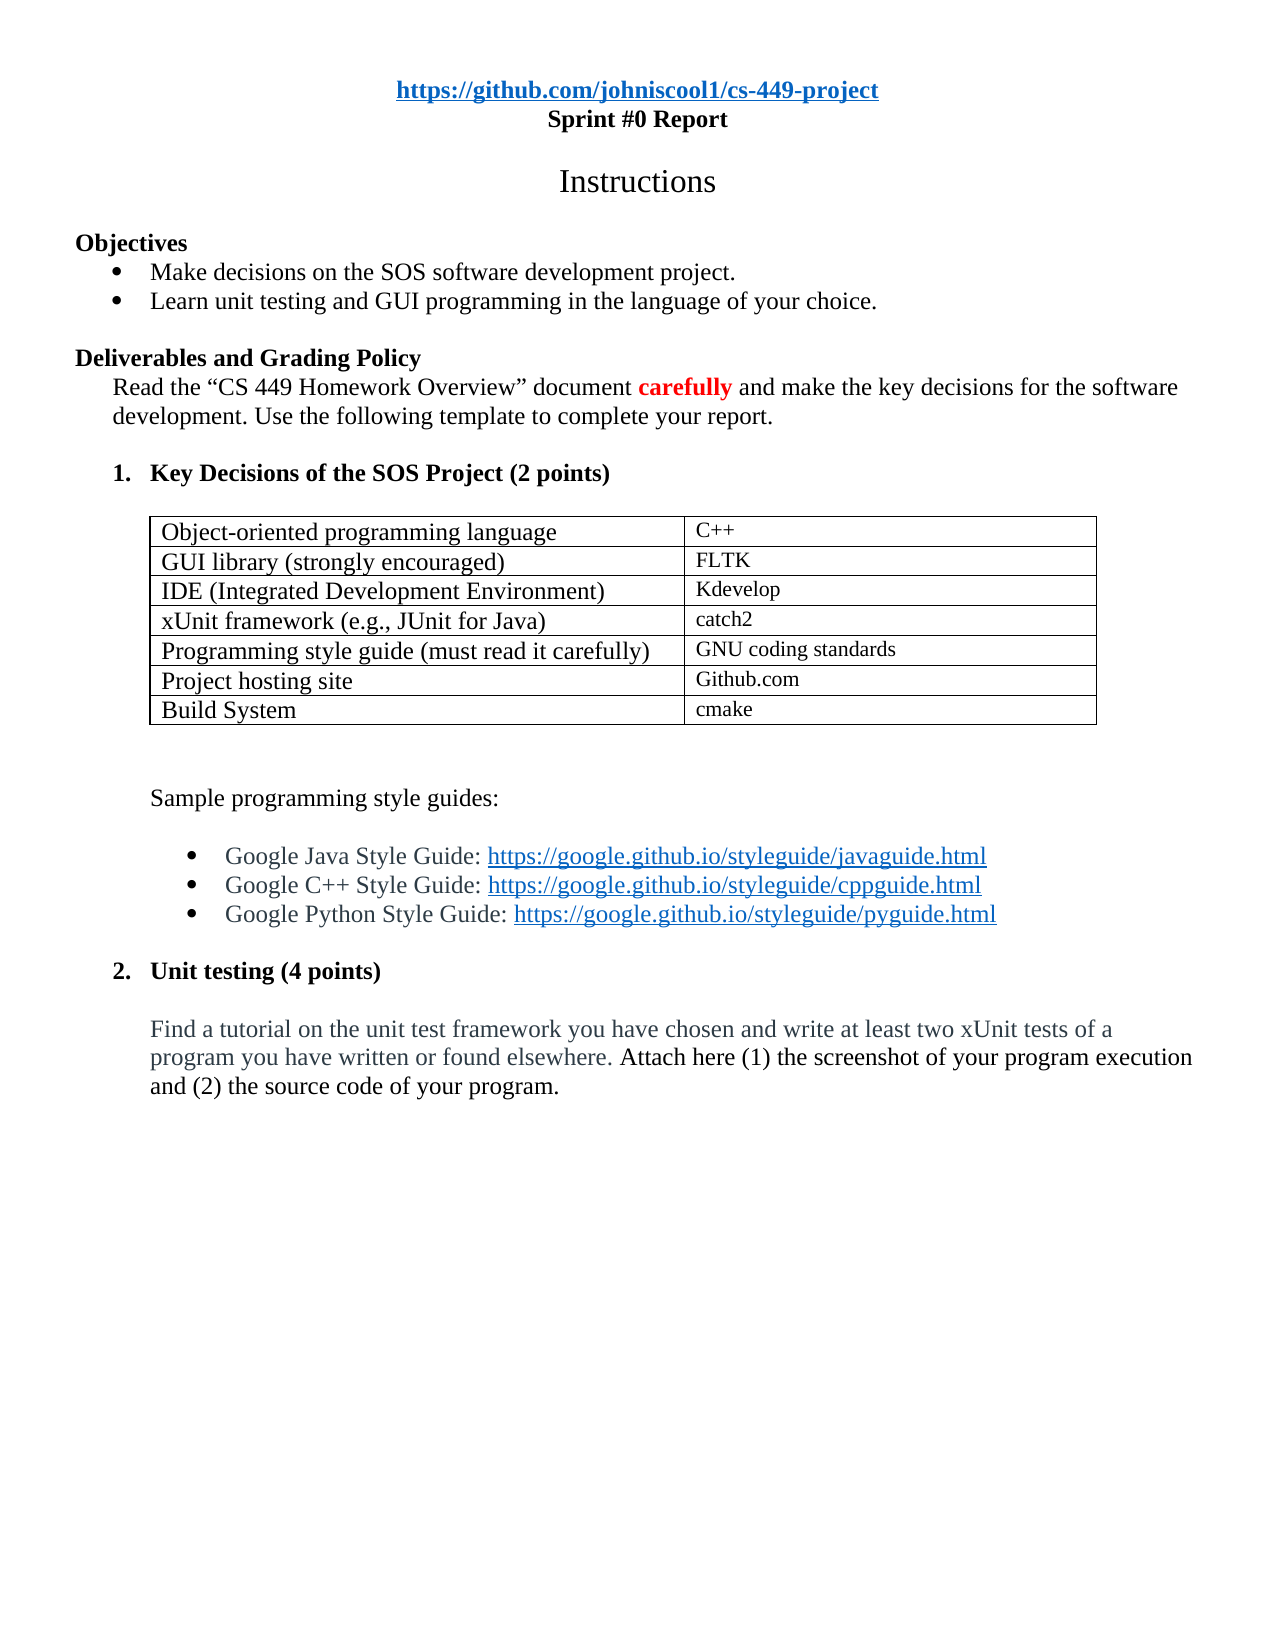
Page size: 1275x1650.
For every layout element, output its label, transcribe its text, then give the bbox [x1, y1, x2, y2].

list Make decisions on the SOS software development project. [112, 257, 1200, 286]
text Deliverables and Grading Policy [75, 343, 1200, 372]
list Google Python Style Guide: https://google.github.io/styleguide/pyguide.html [187, 899, 1200, 927]
list Google C++ Style Guide: https://google.github.io/styleguide/cppguide.html [187, 870, 1200, 899]
table_header Object-oriented programming language [151, 517, 684, 546]
table_cell IDE (Integrated Development Environment) [151, 576, 684, 605]
text Instructions [75, 161, 1200, 199]
table_cell cmake [685, 696, 1096, 724]
table_cell Kdevelop [685, 576, 1096, 605]
text Sample programming style guides: [150, 783, 1200, 812]
text Objectives [75, 228, 1200, 257]
table_cell xUnit framework (e.g., JUnit for Java) [151, 606, 684, 635]
text Sprint #0 Report [75, 104, 1200, 132]
table_header C++ [685, 517, 1096, 546]
list Key Decisions of the SOS Project (2 points) [112, 458, 1200, 487]
table_cell GUI library (strongly encouraged) [151, 547, 684, 575]
table_cell FLTK [685, 547, 1096, 575]
list Google Java Style Guide: https://google.github.io/styleguide/javaguide.html [187, 841, 1200, 870]
table_cell Project hosting site [151, 666, 684, 694]
list Find a tutorial on the unit test framework you have chosen and write at least two xUnit tests of a program you have written or found elsewhere. Attach here (1) the screenshot of your program execution and (2) the source code of your program. [150, 1014, 1200, 1100]
list Unit testing (4 points) [112, 956, 1200, 985]
text https://github.com/johniscool1/cs-449-project [75, 75, 1200, 104]
table_cell GNU coding standards [685, 636, 1096, 665]
table_cell Programming style guide (must read it carefully) [151, 636, 684, 665]
table_cell Build System [151, 696, 684, 724]
list Learn unit testing and GUI programming in the language of your choice. [112, 286, 1200, 314]
table_cell catch2 [685, 606, 1096, 635]
table_cell Github.com [685, 666, 1096, 694]
text Read the “CS 449 Homework Overview” document carefully and make the key decisions for the software development. Use the following template to complete your report. [112, 372, 1200, 429]
